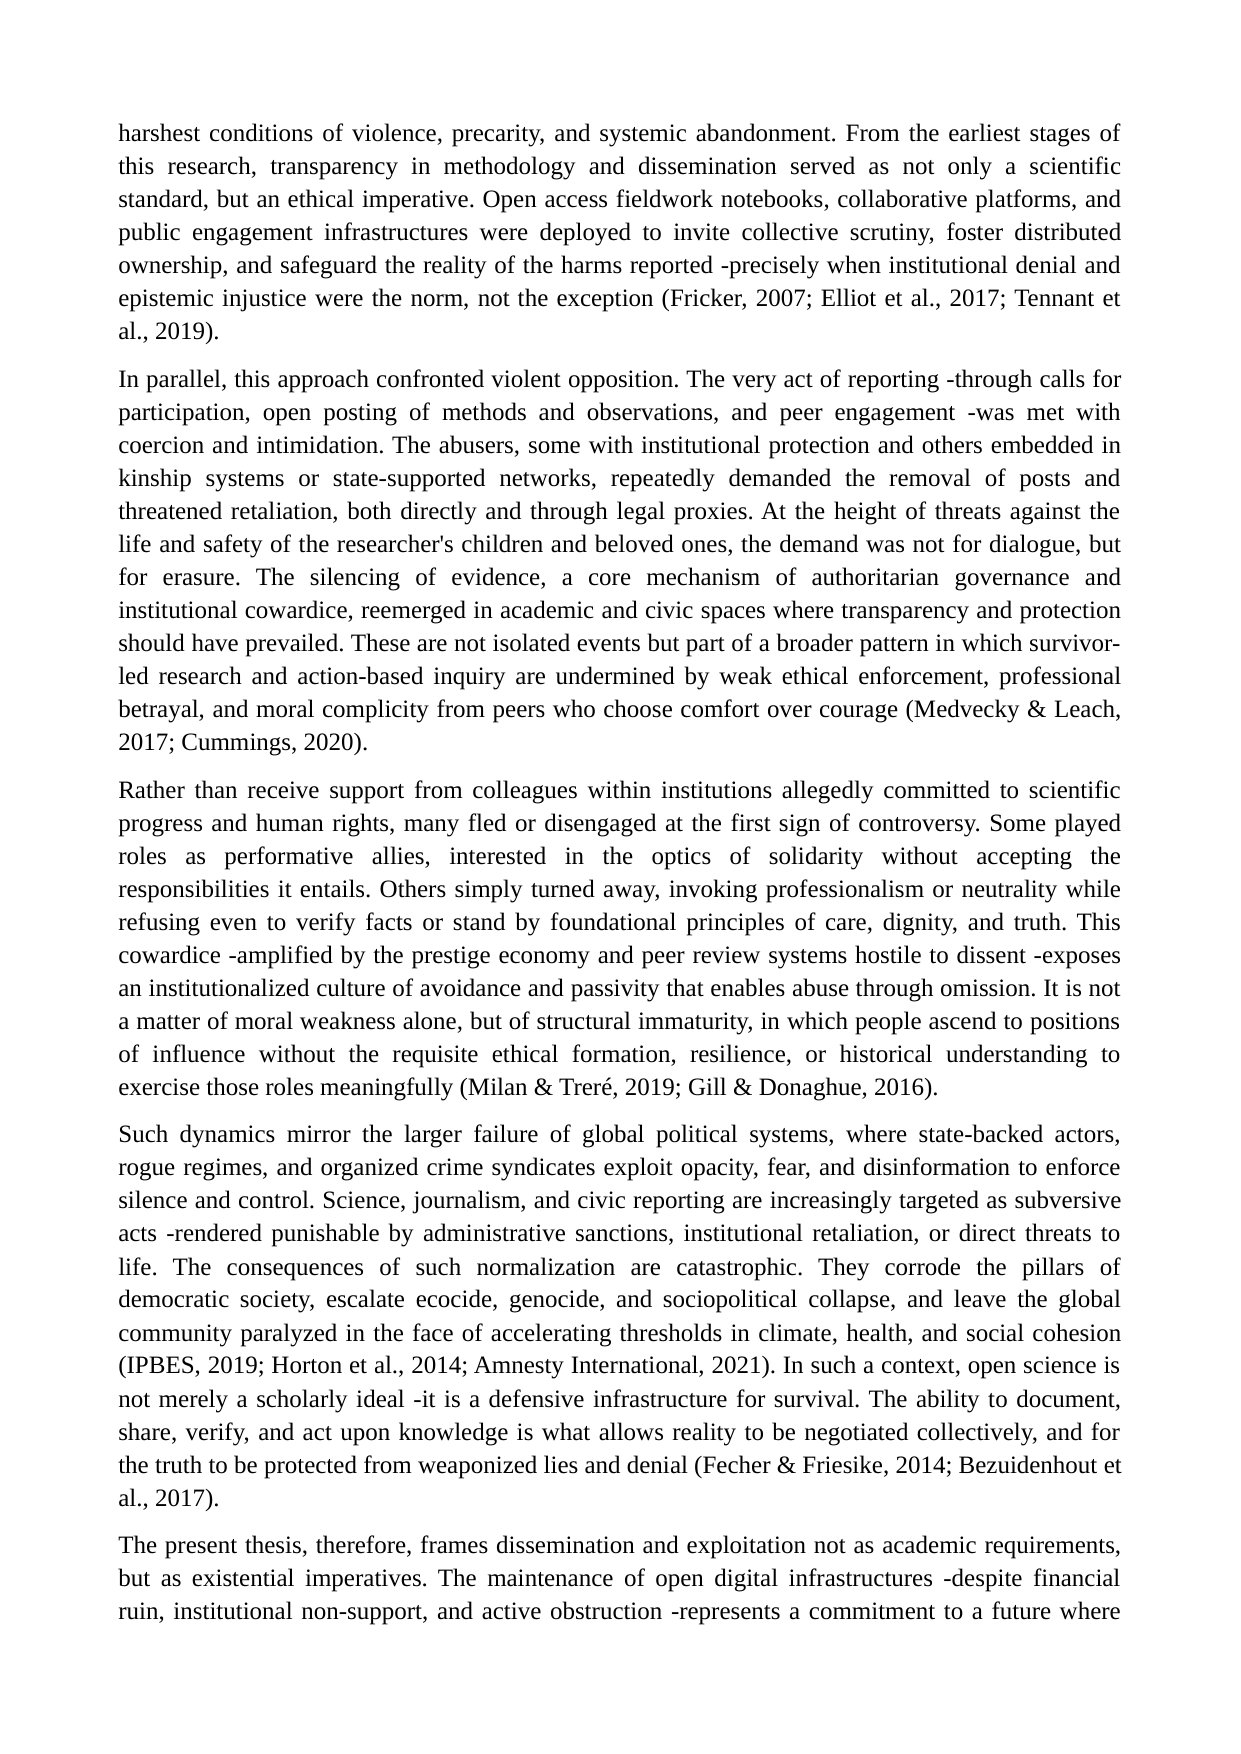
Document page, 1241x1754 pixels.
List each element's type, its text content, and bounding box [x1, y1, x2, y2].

text In parallel, this approach confronted violent opposition. The very act of reporting -through calls for participation, open posting of methods and observations, and peer engagement -was met with coercion and intimidation. The abusers, some with institutional protection and others embedded in kinship systems or state-supported networks, repeatedly demanded the removal of posts and threatened retaliation, both directly and through legal proxies. At the height of threats against the life and safety of the researcher's children and beloved ones, the demand was not for dialogue, but for erasure. The silencing of evidence, a core mechanism of authoritarian governance and institutional cowardice, reemerged in academic and civic spaces where transparency and protection should have prevailed. These are not isolated events but part of a broader pattern in which survivor-led research and action-based inquiry are undermined by weak ethical enforcement, professional betrayal, and moral complicity from peers who choose comfort over courage (Medvecky & Leach, 2017; Cummings, 2020). [118, 364, 1122, 756]
text Such dynamics mirror the larger failure of global political systems, where state-backed actors, rogue regimes, and organized crime syndicates exploit opacity, fear, and disinformation to enforce silence and control. Science, journalism, and civic reporting are increasingly targeted as subversive acts -rendered punishable by administrative sanctions, institutional retaliation, or direct threats to life. The consequences of such normalization are catastrophic. They corrode the pillars of democratic society, escalate ecocide, genocide, and sociopolitical collapse, and leave the global community paralyzed in the face of accelerating thresholds in climate, health, and social cohesion (IPBES, 2019; Horton et al., 2014; Amnesty International, 2021). In such a context, open science is not merely a scholarly ideal -it is a defensive infrastructure for survival. The ability to document, share, verify, and act upon knowledge is what allows reality to be negotiated collectively, and for the truth to be protected from weaponized lies and denial (Fecher & Friesike, 2014; Bezuidenhout et al., 2017). [118, 1119, 1122, 1511]
text The present thesis, therefore, frames dissemination and exploitation not as academic requirements, but as existential imperatives. The maintenance of open digital infrastructures -despite financial ruin, institutional non-support, and active obstruction -represents a commitment to a future where [118, 1530, 1122, 1625]
text harshest conditions of violence, precarity, and systemic abandonment. From the earliest stages of this research, transparency in methodology and dissemination served as not only a scientific standard, but an ethical imperative. Open access fieldwork notebooks, collaborative platforms, and public engagement infrastructures were deployed to invite collective scrutiny, foster distributed ownership, and safeguard the reality of the harms reported -precisely when institutional denial and epistemic injustice were the norm, not the exception (Fricker, 2007; Elliot et al., 2017; Tennant et al., 2019). [118, 118, 1122, 345]
text Rather than receive support from colleagues within institutions allegedly committed to scientific progress and human rights, many fled or disengaged at the first sign of controversy. Some played roles as performative allies, interested in the optics of solidarity without accepting the responsibilities it entails. Others simply turned away, invoking professionalism or neutrality while refusing even to verify facts or stand by foundational principles of care, dignity, and truth. This cowardice -amplified by the prestige economy and peer review systems hostile to dissent -exposes an institutionalized culture of avoidance and passivity that enables abuse through omission. It is not a matter of moral weakness alone, but of structural immaturity, in which people ascend to positions of influence without the requisite ethical formation, resilience, or historical understanding to exercise those roles meaningfully (Milan & Treré, 2019; Gill & Donaghue, 2016). [118, 775, 1122, 1101]
